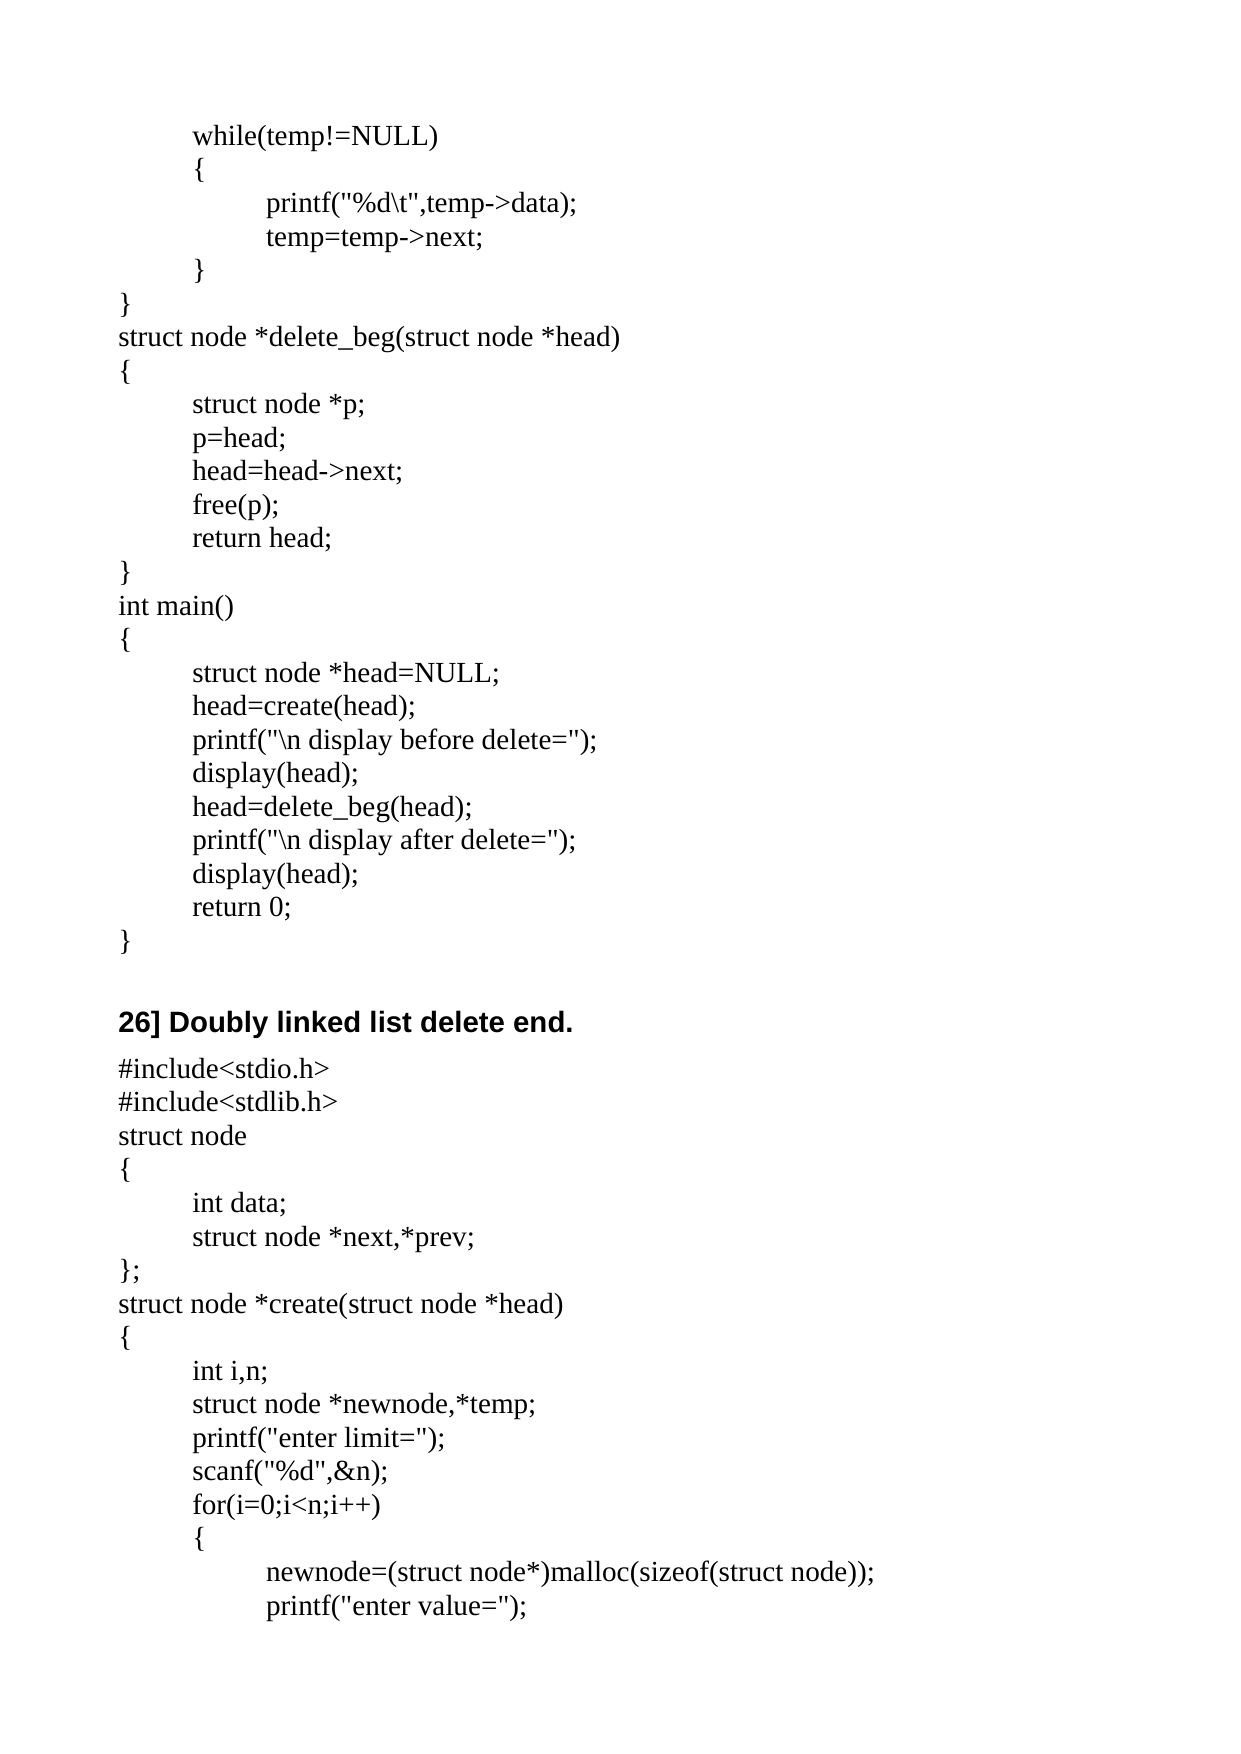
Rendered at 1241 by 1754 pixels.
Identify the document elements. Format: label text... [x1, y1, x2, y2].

text int main() [118, 588, 1122, 621]
text p=head; [118, 420, 1122, 453]
text while(temp!=NULL) [118, 118, 1122, 152]
text } [118, 252, 1122, 286]
text int data; [118, 1185, 1122, 1219]
text display(head); [118, 755, 1122, 789]
text head=head->next; [118, 453, 1122, 487]
text newnode=(struct node*)malloc(sizeof(struct node)); [118, 1554, 1122, 1588]
text struct node *create(struct node *head) [118, 1286, 1122, 1319]
text struct node *delete_beg(struct node *head) [118, 319, 1122, 353]
text return head; [118, 521, 1122, 554]
text } [118, 286, 1122, 319]
text #include<stdio.h> [118, 1051, 1122, 1084]
text { [118, 353, 1122, 386]
text #include<stdlib.h> [118, 1084, 1122, 1118]
text free(p); [118, 487, 1122, 521]
text printf("enter value="); [118, 1588, 1122, 1621]
text head=delete_beg(head); [118, 789, 1122, 822]
text for(i=0;i<n;i++) [118, 1487, 1122, 1521]
text }; [118, 1252, 1122, 1286]
text return 0; [118, 889, 1122, 923]
text struct node *next,*prev; [118, 1219, 1122, 1252]
text printf("\n display after delete="); [118, 822, 1122, 856]
text struct node *newnode,*temp; [118, 1386, 1122, 1420]
text struct node [118, 1118, 1122, 1152]
text { [118, 1521, 1122, 1554]
text { [118, 1152, 1122, 1185]
text display(head); [118, 856, 1122, 889]
text } [118, 923, 1122, 957]
text { [118, 152, 1122, 185]
text } [118, 554, 1122, 588]
subtitle 26] Doubly linked list delete end. [118, 1005, 1122, 1038]
text struct node *p; [118, 386, 1122, 420]
text head=create(head); [118, 688, 1122, 722]
text printf("enter limit="); [118, 1420, 1122, 1453]
text int i,n; [118, 1353, 1122, 1386]
text { [118, 621, 1122, 655]
text printf("%d\t",temp->data); [118, 185, 1122, 219]
text printf("\n display before delete="); [118, 722, 1122, 755]
text { [118, 1319, 1122, 1353]
text struct node *head=NULL; [118, 655, 1122, 688]
text scanf("%d",&n); [118, 1453, 1122, 1487]
text temp=temp->next; [118, 219, 1122, 252]
